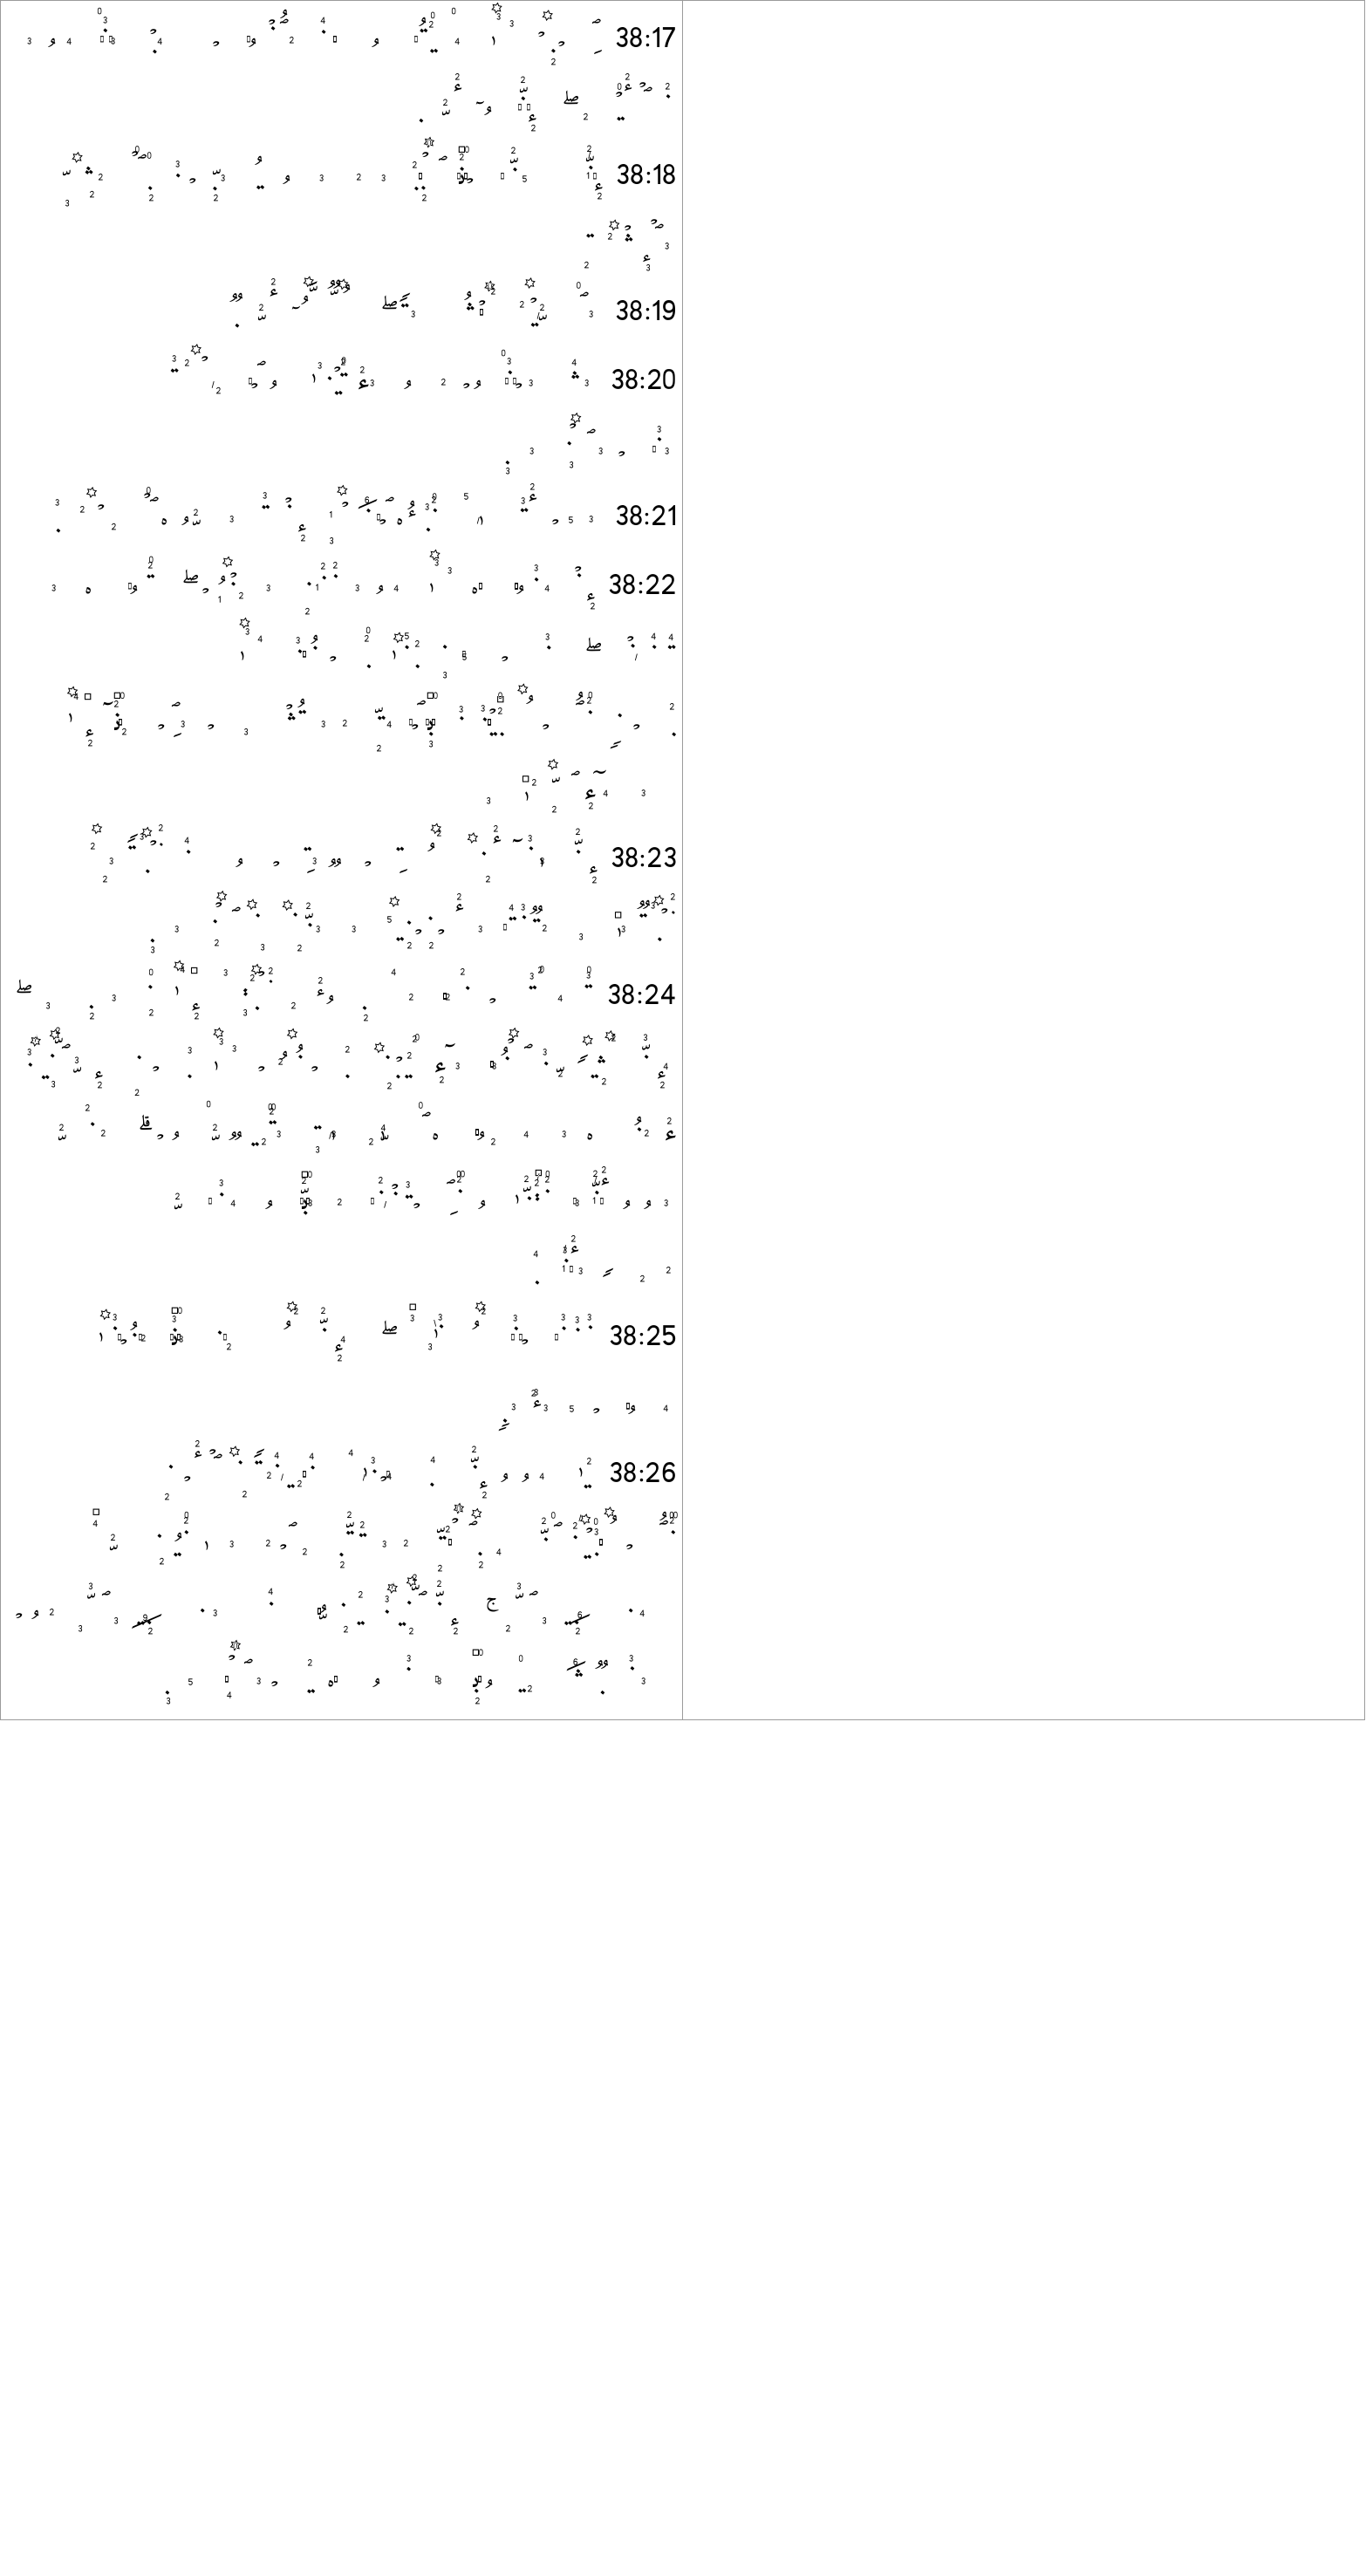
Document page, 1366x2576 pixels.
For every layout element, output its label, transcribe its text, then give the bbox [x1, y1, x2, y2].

table_header [683, 1, 1364, 1719]
table_header 38:17 ٱِصْبِِرْ عَََلَََىٰ مََََاـ ـيََقُٜولُوٜٜنََََ وََٱُذْكُٜرْ عََََبْـدَََٜنَََٜاـ دََََاوُۥدَََ ذََا ٱلْأََيْدِِ ۖ إِِٜنََّٜهُۥٓ أََوََّابٌ 38:18 إِِٜنََّـا سَََََخََّٜرْٜٜنََٜا ٱلْجِِٜٜبََـالَََ مََعَََـهُۥ يُسَََبِِّحْنَََ ـبِِٱلْعََشِِىِِِّ وَََٱلْإِِِشْرََاقِِ 38:19 وَََٱلطََّـيْرََ مََحْٜٜشُورَََةًۭ ۖ كُلٌّۭ لَّهُۥٓ أََوََّابٌۭ 38:20 وَََشََََدَََدْٜنَََٜاـ مُلْكََهُـۥ وَََءََاتََيْنَََٰـــــهُ ٱلْٜحِِـكْمََةَََ وَََفَََٜصْلَََ ٱلْخِِِطَََـابِِِ 38:21 وَََهَََََـلْ أََتَََــىٰـكَََََ نََبَََــؤُا۟ ٱلْٜخََََََصْمِِِـــ إِِذْ تَََسَََوََّرُوا۟ ٱلْمِِحْرََابَََ 38:22 إِِذْ دََََـخَََلُٜٜٜٜٜوٜٜا۟ عَََلَََىٰ دََََاوُۥدَََ فََفََـزِِعَََــ مِِنْهُـمْ ۖ قََالُٜوا۟ لَََا تََََــخََََــفْ ۖ خَََصْمَََََٜانِِِ بََغَََََىٰ ـبََعْـضُٜٜنَََـا عََََلَََىٰ بََعْضٍۢ ـفََٱُحْكُمـ ـبََيْٜٜٜنَََــــنَََا ٜٜبِِِٜٱلْٜحََََقِِّ وََلَََا تُشْطِِِطْ وَََٱِهْدِِٜٜنََآ إِِلََََىٰ سَََوََََآٓءِِ ٱلصِِّرََٰطِِِـ 38:23 إِِنََّ هَََٰذَََآ أََخِِى لََهُۥ تِسْعٌۭ وَََتِسْعُونََََ ـــــنََعْجَََـةًۭ وَََلِِىََ ـــــنََعْجَََـةٌۭ وَََٰحِِِدََةٌۭ فَََقََََٜالَََ أََكْفِِلْنِِيهَََََا وَََعَََـزََّنِِى فِِِى ٱلْخِِطَََــابِِِ 38:24 قَََالََََ ـلََقَََدْ ظََـلََٜٜٜٜٜٜٜٜمََكََََ بِِسُؤََالِِ ـــــنََعْجََٺِِِكَََ إِِلََََىٰ ـنِِعَََـاجِِهِِِۦ ۖ وََََإِِنَََّ كََثِِيرًۭا مِِّنَََ ٱلْخُلَََٜٜٜٜٜطَََآءِِ لََيََبْغِِى ــبََعْضُهُــمْ عَََلَََىٰ ــبَََعْضٍٍ إِِلَََّا ٱلََّذِِِينَََ ءََامََنُـوا۟ وَََعََََمِِلُٜٜٜٜٜوا۟ ٱلصََََّٰــلِِـحَََٰــتِِِ وَََــقََلِِيـلٌۭ مََّاـ هُـمْ ۗ وََظََـنََّ دَََاوُۥدُ أََٜنََّـمَََٜا فََٺََنََّٰـــهُ فََٱِسْتَََغْـفََٜرََ رَََٜٜبََّٜهُۥ وََََخَََٜرََّ رََاكِِعًۭا وَََأََٜنَََـابََََ 38:25 فَََغَََفَََٜرْٜنَََٜا لََهُۥ ذَََٰلِِِكَََ ۖ وََََإِِنََّ لََهُۥ عِِٜندَََٜٜنَََٜا لََٜزُلْٜفَََىٰ وََََحُٜٜسْــنَََََ مَََـَََٔــابٍۢـــ 38:26 يََٰـــدََََاوُۥدُ إِِنََّــا جََََعََََٜلْنَََٰــكََََ خََََٜٜلِِيـفََََــةًۭ فِِى ٱلْأََرْضِِ فََٱُـحْكُمــ ٜٜٜـبَََيْنََ ٱلنََّـاسِِِِ بِِٱلْحََٜٜقِِّ وََلَََا تََــتََّبِِعِِــ ٱلْـهََوَََىٰ فََيُضِِلََّكََََ عََََن سََََََـبِِيـلِِِ ٱللَََّهِِ ۚ إِِنََّ ٱلََّذِِينَََ يََضِِلُّٜٜٜٜٜونََََ عَََن سَََََََََـــبِِيـلِِِ ٱللَََّهِِِ لََـهُــمْ عَََذَََابٌۭ شََََََــدِِيدٌۢ ٜٜبِِمَََٜا نَََسُوٜٜا۟ يََوْمَََ ٱلْحِِِِٜٜسَََََابِِِ [1, 1, 682, 1719]
